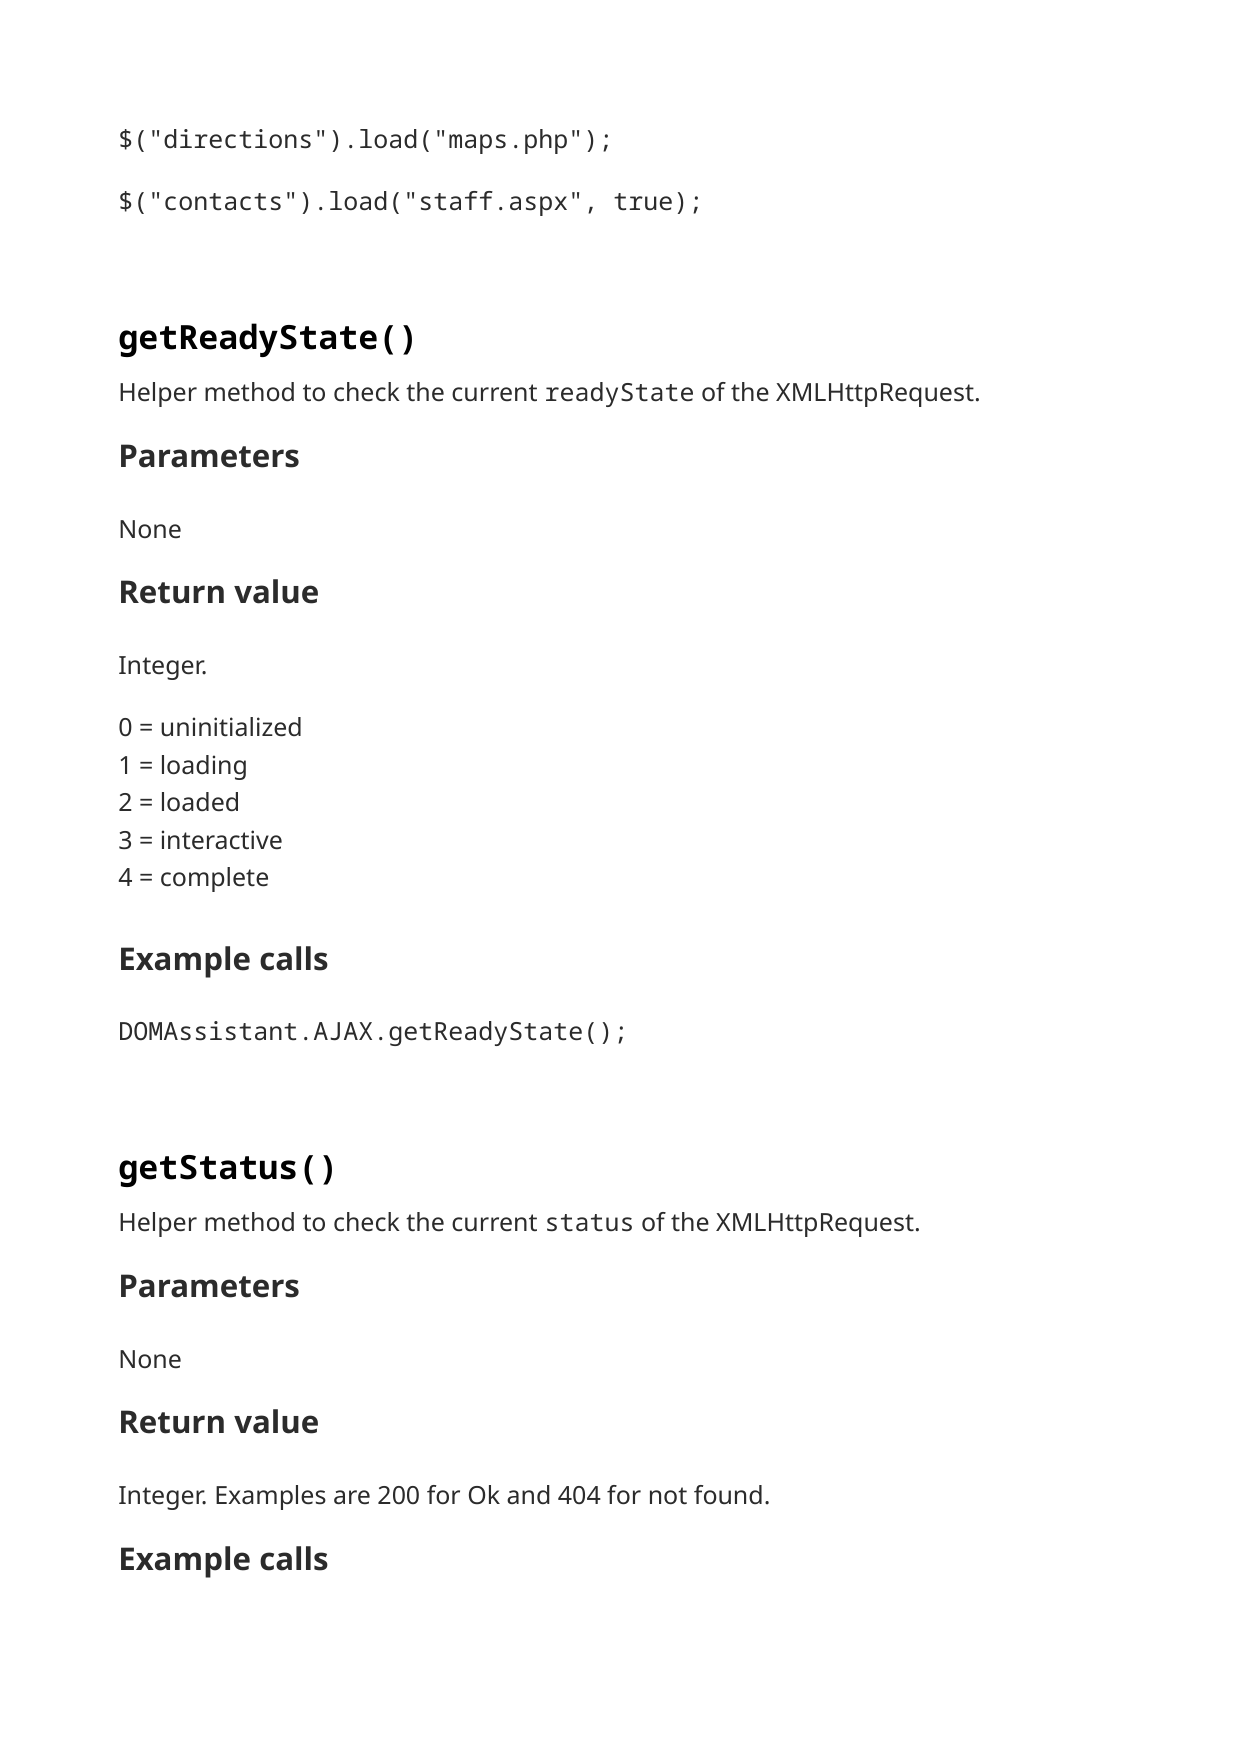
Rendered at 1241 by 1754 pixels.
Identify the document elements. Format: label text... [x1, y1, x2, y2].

text Example calls [118, 894, 1122, 979]
text DOMAssistant.AJAX.getReadyState(); [118, 1011, 1122, 1048]
text Return value [118, 1400, 1122, 1443]
text Parameters [118, 1264, 1122, 1307]
text Parameters [118, 434, 1122, 477]
text Helper method to check the current status of the XMLHttpRequest. [118, 1201, 1122, 1239]
text Integer. [118, 644, 1122, 682]
text Helper method to check the current readyState of the XMLHttpRequest. [118, 371, 1122, 409]
text None [118, 508, 1122, 545]
text 4 = complete [118, 857, 1122, 894]
subtitle getStatus() [118, 1098, 1122, 1189]
text $("contacts").load("staff.aspx", true); [118, 181, 1122, 218]
text Example calls [118, 1537, 1122, 1579]
subtitle getReadyState() [118, 268, 1122, 359]
text $("directions").load("maps.php"); [118, 118, 1122, 156]
text 3 = interactive [118, 819, 1122, 857]
text None [118, 1338, 1122, 1375]
text Integer. Examples are 200 for Ok and 404 for not found. [118, 1474, 1122, 1512]
text 0 = uninitialized [118, 707, 1122, 744]
text 1 = loading [118, 744, 1122, 782]
text Return value [118, 570, 1122, 613]
text 2 = loaded [118, 782, 1122, 819]
